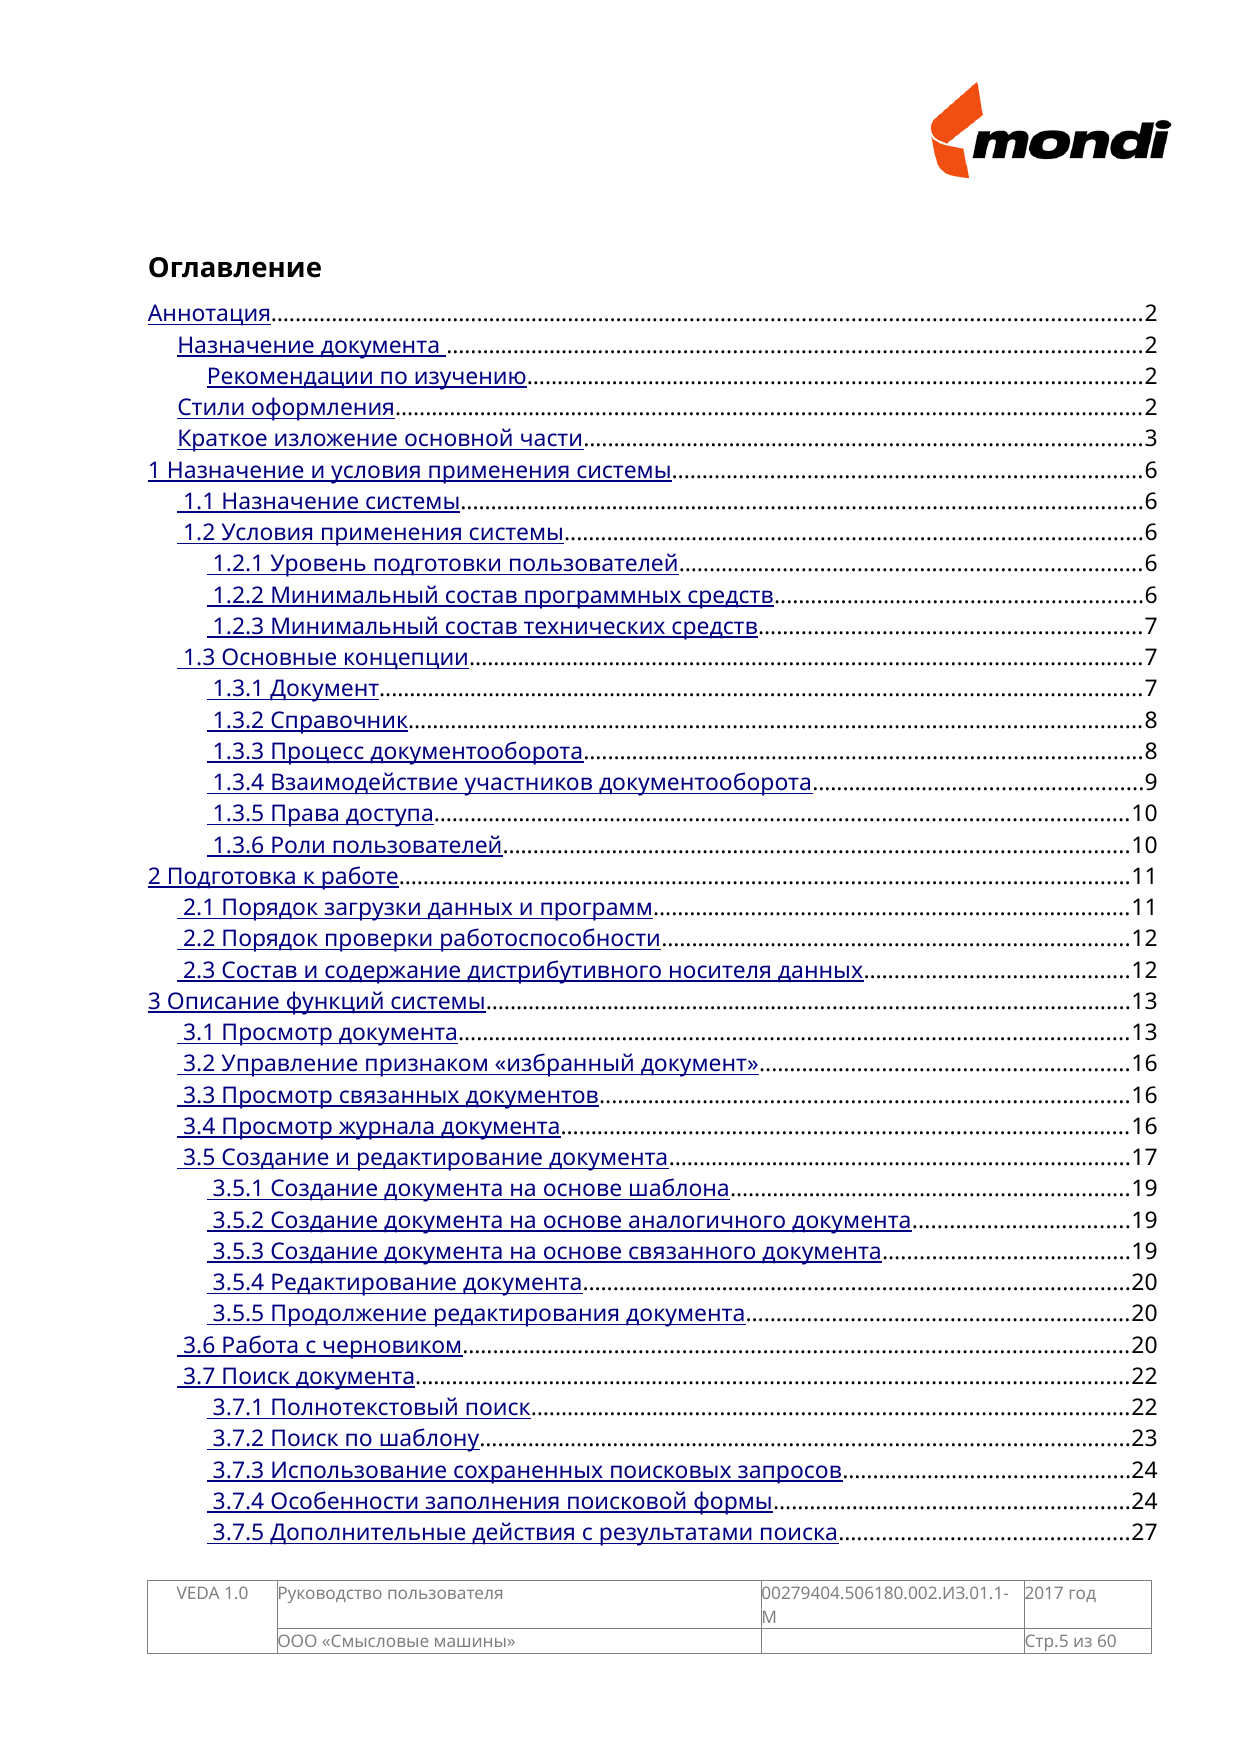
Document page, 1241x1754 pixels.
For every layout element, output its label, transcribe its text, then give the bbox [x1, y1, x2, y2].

text 1.2.3 Минимальный состав технических средств 7 [207, 610, 1157, 641]
text 3.5 Создание и редактирование документа 17 [177, 1141, 1157, 1172]
text 3.3 Просмотр связанных документов 16 [177, 1078, 1157, 1110]
text 3.7.5 Дополнительные действия с результатами поиска 27 [207, 1516, 1157, 1547]
subtitle Оглавление [148, 248, 1157, 286]
text 1.2.1 Уровень подготовки пользователей 6 [207, 547, 1157, 578]
text 1.2 Условия применения системы 6 [177, 516, 1157, 547]
text 2.2 Порядок проверки работоспособности 12 [177, 922, 1157, 953]
text 2 Подготовка к работе 11 [148, 860, 1157, 891]
text 3.7 Поиск документа 22 [177, 1360, 1157, 1391]
text 2.1 Порядок загрузки данных и программ 11 [177, 891, 1157, 922]
picture [921, 76, 1181, 188]
text Краткое изложение основной части 3 [177, 422, 1157, 453]
text Аннотация 2 [148, 297, 1157, 328]
text 3.5.5 Продолжение редактирования документа 20 [207, 1297, 1157, 1328]
text 1.3.6 Роли пользователей 10 [207, 828, 1157, 860]
text 1.3.2 Справочник 8 [207, 703, 1157, 735]
text 3.5.4 Редактирование документа 20 [207, 1266, 1157, 1297]
text 1 Назначение и условия применения системы 6 [148, 453, 1157, 485]
text Назначение документа 2 [177, 328, 1157, 360]
text 3.1 Просмотр документа 13 [177, 1016, 1157, 1047]
text 3 Описание функций системы 13 [148, 985, 1157, 1016]
text 1.1 Назначение системы 6 [177, 485, 1157, 516]
text 3.7.3 Использование сохраненных поисковых запросов 24 [207, 1453, 1157, 1485]
text Стили оформления 2 [177, 391, 1157, 422]
text 3.7.1 Полнотекстовый поиск 22 [207, 1391, 1157, 1422]
text 3.2 Управление признаком «избранный документ» 16 [177, 1047, 1157, 1078]
text Рекомендации по изучению 2 [207, 360, 1157, 391]
text 3.7.2 Поиск по шаблону 23 [207, 1422, 1157, 1453]
text 3.5.1 Создание документа на основе шаблона 19 [207, 1172, 1157, 1203]
text 3.5.2 Создание документа на основе аналогичного документа 19 [207, 1203, 1157, 1235]
text 1.3.4 Взаимодействие участников документооборота 9 [207, 766, 1157, 797]
text 2.3 Состав и содержание дистрибутивного носителя данных 12 [177, 953, 1157, 985]
text 3.4 Просмотр журнала документа 16 [177, 1110, 1157, 1141]
text 1.3 Основные концепции 7 [177, 641, 1157, 672]
text 1.3.3 Процесс документооборота 8 [207, 735, 1157, 766]
text 1.3.5 Права доступа 10 [207, 797, 1157, 828]
text 1.2.2 Минимальный состав программных средств 6 [207, 578, 1157, 610]
text 3.5.3 Создание документа на основе связанного документа 19 [207, 1235, 1157, 1266]
text 3.7.4 Особенности заполнения поисковой формы 24 [207, 1485, 1157, 1516]
text 3.6 Работа с черновиком 20 [177, 1328, 1157, 1360]
text 1.3.1 Документ 7 [207, 672, 1157, 703]
